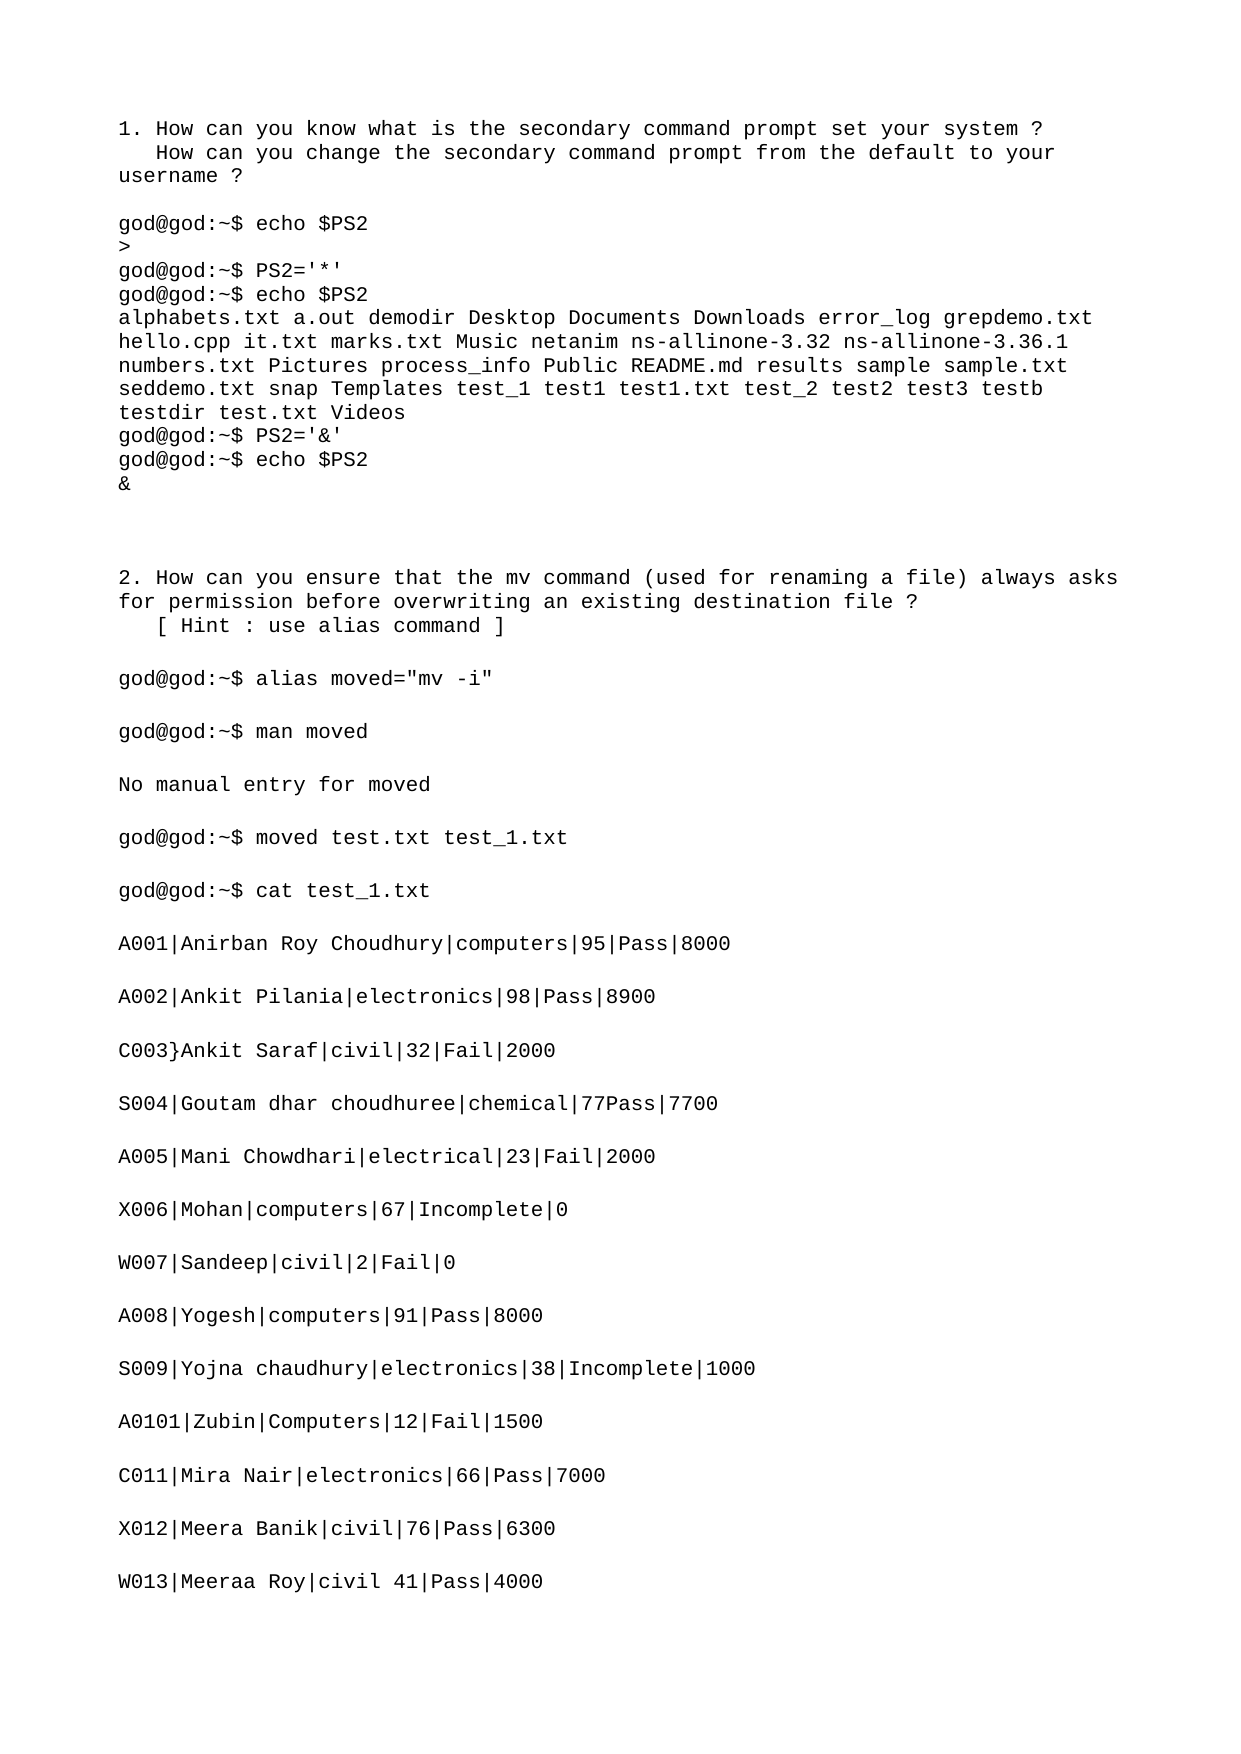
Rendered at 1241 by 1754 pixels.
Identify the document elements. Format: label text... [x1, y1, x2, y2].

text 1. How can you know what is the secondary command prompt set your system ? [118, 118, 1122, 142]
text > [118, 236, 1122, 260]
text & [118, 473, 1122, 496]
text [ Hint : use alias command ] [118, 615, 1122, 638]
text 2. How can you ensure that the mv command (used for renaming a file) always asks for permission before overwriting an existing destination file ? [118, 567, 1122, 615]
text No manual entry for moved [118, 774, 1122, 798]
text W013|Meeraa Roy|civil 41|Pass|4000 [118, 1571, 1122, 1594]
text S004|Goutam dhar choudhuree|chemical|77Pass|7700 [118, 1093, 1122, 1116]
text S009|Yojna chaudhury|electronics|38|Incomplete|1000 [118, 1358, 1122, 1382]
text A005|Mani Chowdhari|electrical|23|Fail|2000 [118, 1146, 1122, 1169]
text C011|Mira Nair|electronics|66|Pass|7000 [118, 1465, 1122, 1488]
text A002|Ankit Pilania|electronics|98|Pass|8900 [118, 987, 1122, 1010]
text X006|Mohan|computers|67|Incomplete|0 [118, 1199, 1122, 1223]
text C003}Ankit Saraf|civil|32|Fail|2000 [118, 1040, 1122, 1063]
text god@god:~$ PS2='*' [118, 260, 1122, 284]
text god@god:~$ moved test.txt test_1.txt [118, 827, 1122, 851]
text god@god:~$ echo $PS2 [118, 449, 1122, 473]
text How can you change the secondary command prompt from the default to your username ? [118, 142, 1122, 189]
text god@god:~$ man moved [118, 721, 1122, 744]
text X012|Meera Banik|civil|76|Pass|6300 [118, 1518, 1122, 1541]
text god@god:~$ echo $PS2 [118, 284, 1122, 307]
text A0101|Zubin|Computers|12|Fail|1500 [118, 1412, 1122, 1435]
text god@god:~$ PS2='&' [118, 426, 1122, 449]
text A001|Anirban Roy Choudhury|computers|95|Pass|8000 [118, 933, 1122, 957]
text alphabets.txt a.out demodir Desktop Documents Downloads error_log grepdemo.txt hello.cpp it.txt marks.txt Music netanim ns-allinone-3.32 ns-allinone-3.36.1 numbers.txt Pictures process_info Public README.md results sample sample.txt seddemo.txt snap Templates test_1 test1 test1.txt test_2 test2 test3 testb testdir test.txt Videos [118, 307, 1122, 426]
text god@god:~$ cat test_1.txt [118, 880, 1122, 904]
text god@god:~$ echo $PS2 [118, 213, 1122, 236]
text W007|Sandeep|civil|2|Fail|0 [118, 1252, 1122, 1276]
text god@god:~$ alias moved="mv -i" [118, 668, 1122, 691]
text A008|Yogesh|computers|91|Pass|8000 [118, 1305, 1122, 1329]
